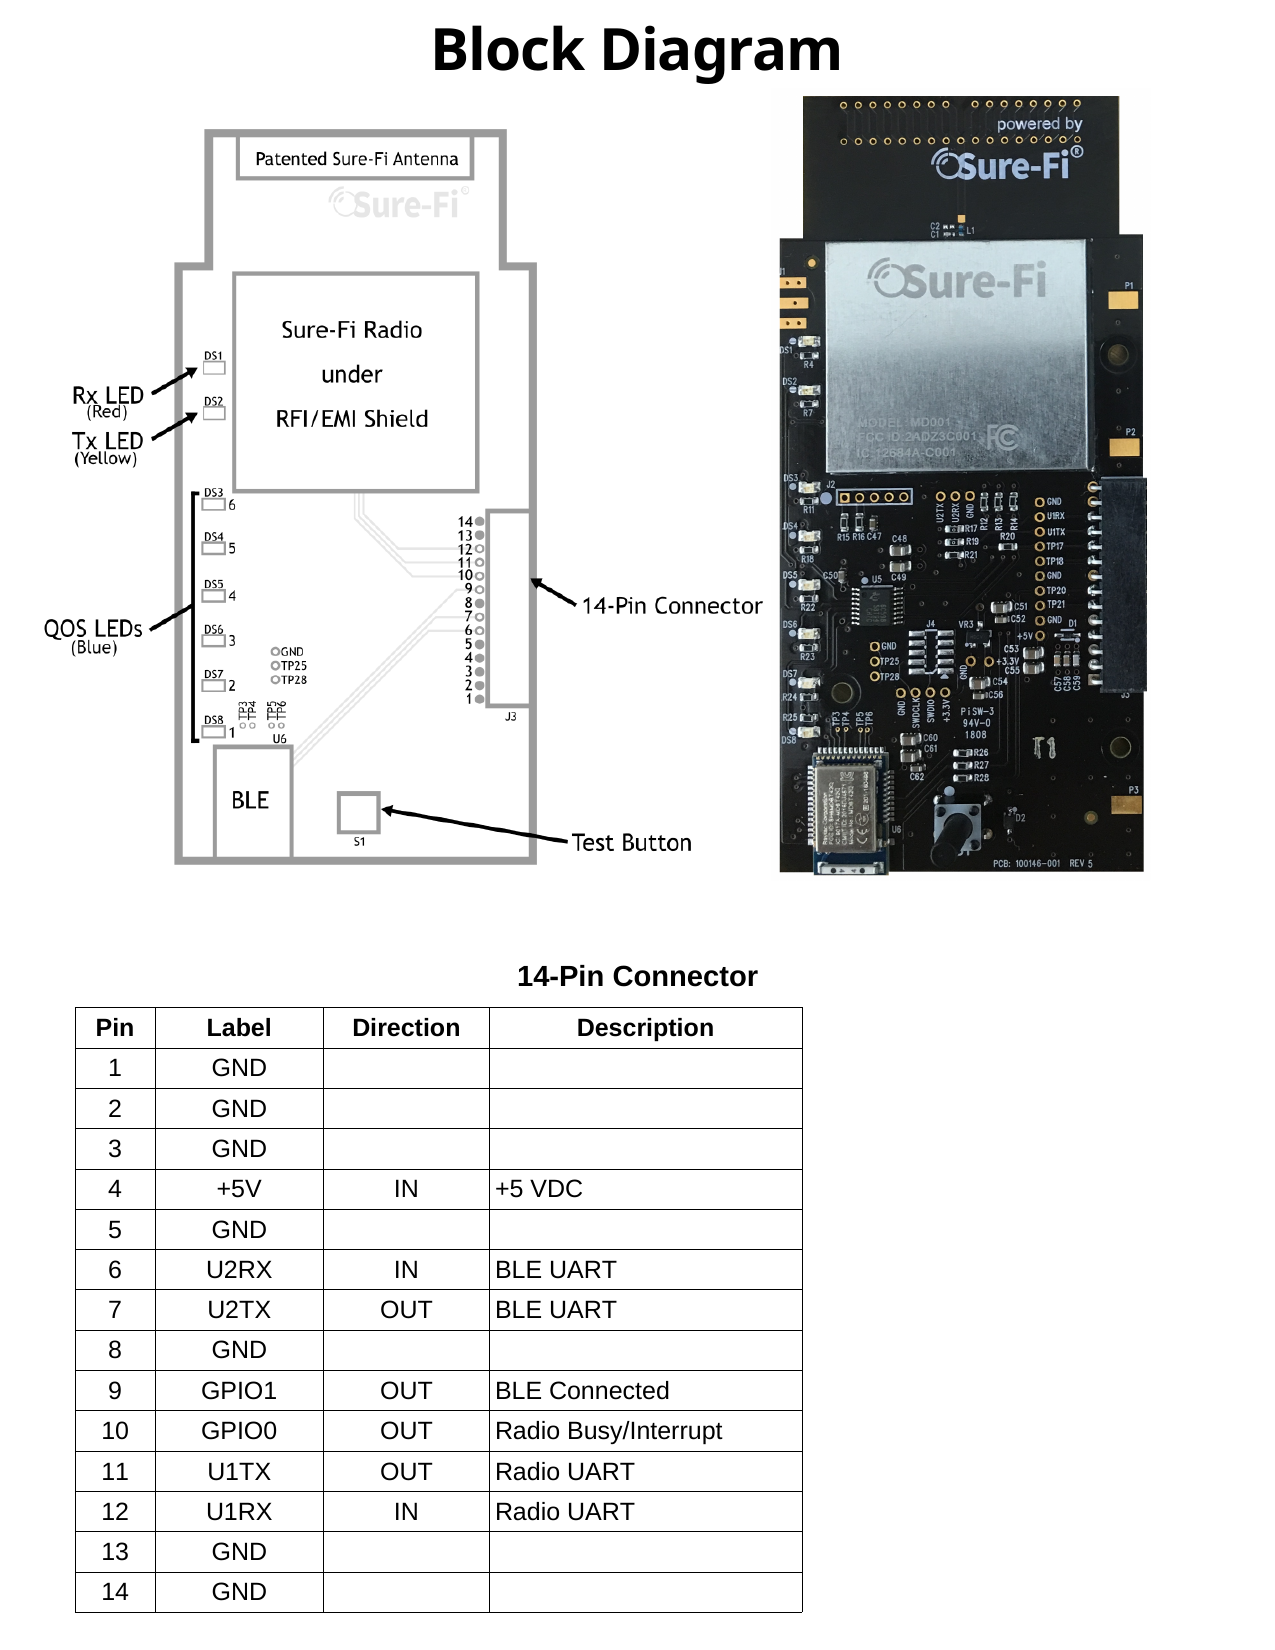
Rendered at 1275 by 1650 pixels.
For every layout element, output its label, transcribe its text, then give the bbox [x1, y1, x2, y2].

table_cell 3 [76, 1129, 155, 1168]
table_cell GND [156, 1049, 323, 1088]
table_cell 4 [76, 1170, 155, 1209]
table_cell [324, 1331, 489, 1370]
table_cell +5V [156, 1170, 323, 1209]
table_cell [490, 1049, 802, 1088]
table_header Label [156, 1008, 323, 1047]
table_cell 8 [76, 1331, 155, 1370]
table_cell [490, 1210, 802, 1249]
table_cell OUT [324, 1452, 489, 1491]
table_cell BLE UART [490, 1290, 802, 1330]
table_cell 9 [76, 1371, 155, 1410]
table_cell [490, 1331, 802, 1370]
table_cell IN [324, 1170, 489, 1209]
table_cell BLE UART [490, 1250, 802, 1289]
table_cell GND [156, 1089, 323, 1128]
table_cell [324, 1210, 489, 1249]
table_cell OUT [324, 1290, 489, 1330]
table_cell GND [156, 1532, 323, 1572]
table_cell GND [156, 1129, 323, 1168]
table_cell 12 [76, 1492, 155, 1531]
subtitle 14-Pin Connector [75, 958, 1200, 992]
table_cell GND [156, 1573, 323, 1612]
table_cell 13 [76, 1532, 155, 1572]
table_cell BLE Connected [490, 1371, 802, 1410]
table_cell Radio UART [490, 1492, 802, 1531]
table_cell [490, 1129, 802, 1168]
table_cell IN [324, 1492, 489, 1531]
table_cell 2 [76, 1089, 155, 1128]
title Block Diagram [75, 7, 1200, 87]
table_cell 10 [76, 1411, 155, 1451]
table_cell GND [156, 1331, 323, 1370]
table_cell [324, 1049, 489, 1088]
table_cell [490, 1089, 802, 1128]
table_cell [324, 1129, 489, 1168]
table_cell 11 [76, 1452, 155, 1491]
table_cell 5 [76, 1210, 155, 1249]
table_cell IN [324, 1250, 489, 1289]
table_header Direction [324, 1008, 489, 1047]
table_cell 14 [76, 1573, 155, 1612]
table_cell U2RX [156, 1250, 323, 1289]
table_cell U1RX [156, 1492, 323, 1531]
table_cell GPIO1 [156, 1371, 323, 1410]
table_cell [324, 1089, 489, 1128]
table_cell OUT [324, 1371, 489, 1410]
table_header Description [490, 1008, 802, 1047]
table_cell Radio Busy/Interrupt [490, 1411, 802, 1451]
table_cell 7 [76, 1290, 155, 1330]
table_cell GPIO0 [156, 1411, 323, 1451]
table_cell OUT [324, 1411, 489, 1451]
table_header Pin [76, 1008, 155, 1047]
table_cell [324, 1573, 489, 1612]
table_cell 1 [76, 1049, 155, 1088]
table_cell [324, 1532, 489, 1572]
table_cell +5 VDC [490, 1170, 802, 1209]
table_cell U1TX [156, 1452, 323, 1491]
table_cell U2TX [156, 1290, 323, 1330]
table_cell [490, 1573, 802, 1612]
table_cell [490, 1532, 802, 1572]
table_cell 6 [76, 1250, 155, 1289]
table_cell Radio UART [490, 1452, 802, 1491]
table_cell GND [156, 1210, 323, 1249]
picture [0, 88, 1151, 895]
